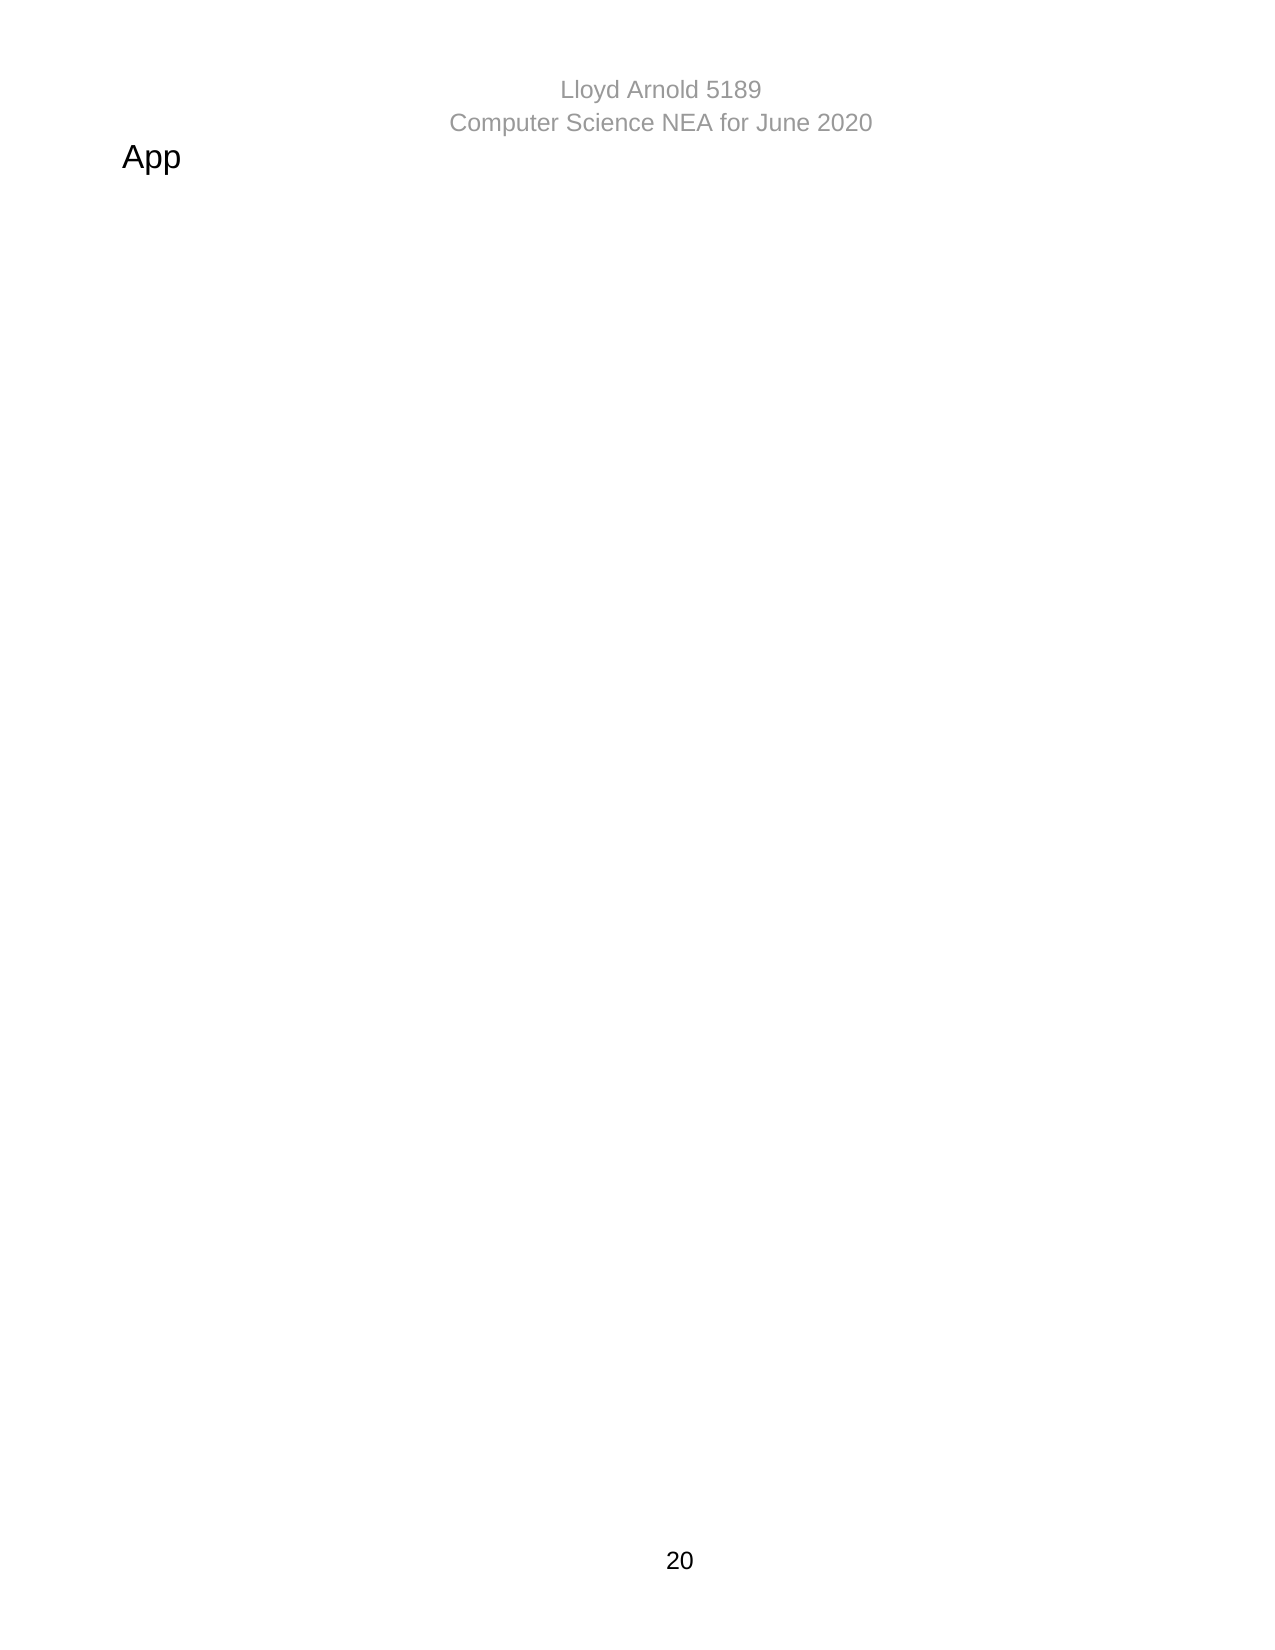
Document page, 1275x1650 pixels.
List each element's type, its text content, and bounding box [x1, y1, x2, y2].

subtitle App [122, 137, 1200, 175]
